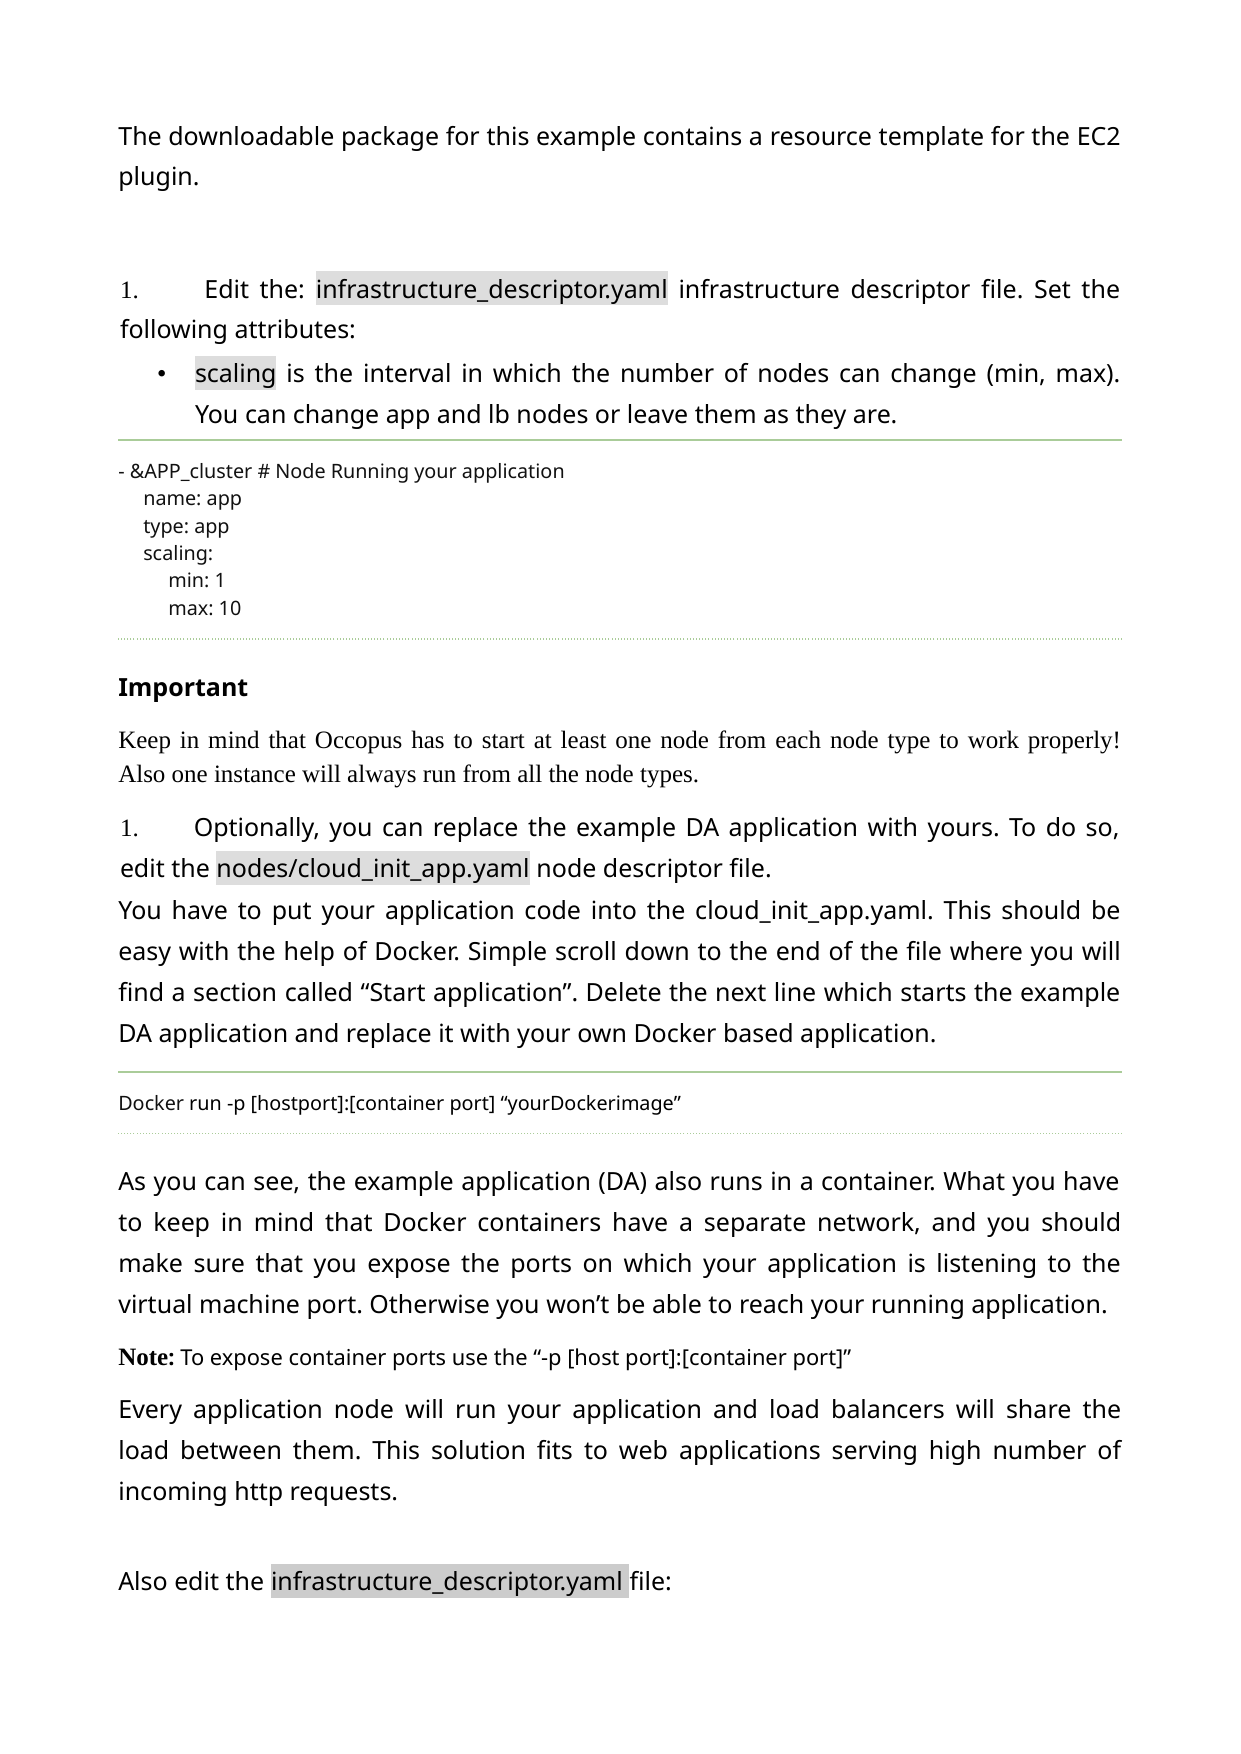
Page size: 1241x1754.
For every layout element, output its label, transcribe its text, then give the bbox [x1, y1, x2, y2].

text scaling: [118, 539, 1122, 567]
text - &APP_cluster # Node Running your application [118, 441, 1122, 484]
text Note: To expose container ports use the “-p [host port]:[container port]” [118, 1342, 1122, 1372]
list Optionally, you can replace the example DA application with yours. To do so, edit the nodes/cloud_init_app.yaml node descriptor file. [120, 810, 1121, 885]
text min: 1 [118, 567, 1122, 576]
text Important [118, 669, 1122, 703]
list Edit the: infrastructure_descriptor.yaml infrastructure descriptor file. Set the following attributes: [120, 271, 1121, 346]
text The downloadable package for this example contains a resource template for the EC2 plugin. [118, 118, 1122, 193]
text You have to put your application code into the cloud_init_app.yaml. This should be easy with the help of Docker. Simple scroll down to the end of the file where you will find a section called “Start application”. Delete the next line which starts the example DA application and replace it with your own Docker based application. [118, 893, 1122, 1049]
text max: 10 [118, 576, 1122, 640]
text Keep in mind that Occopus has to start at least one node from each node type to work properly! Also one instance will always run from all the node types. [118, 725, 1122, 788]
list scaling is the interval in which the number of nodes can change (min, max). You can change app and lb nodes or leave them as they are. [157, 356, 1122, 431]
text Docker run -p [hostport]:[container port] “yourDockerimage” [118, 1073, 1122, 1134]
text type: app [118, 512, 1122, 539]
text Every application node will run your application and load balancers will share the load between them. This solution fits to web applications serving high number of incoming http requests. [118, 1392, 1122, 1508]
text name: app [118, 484, 1122, 512]
text Also edit the infrastructure_descriptor.yaml file: [118, 1564, 1122, 1598]
text As you can see, the example application (DA) also runs in a container. What you have to keep in mind that Docker containers have a separate network, and you should make sure that you expose the ports on which your application is listening to the virtual machine port. Otherwise you won’t be able to reach your running application. [118, 1164, 1122, 1320]
